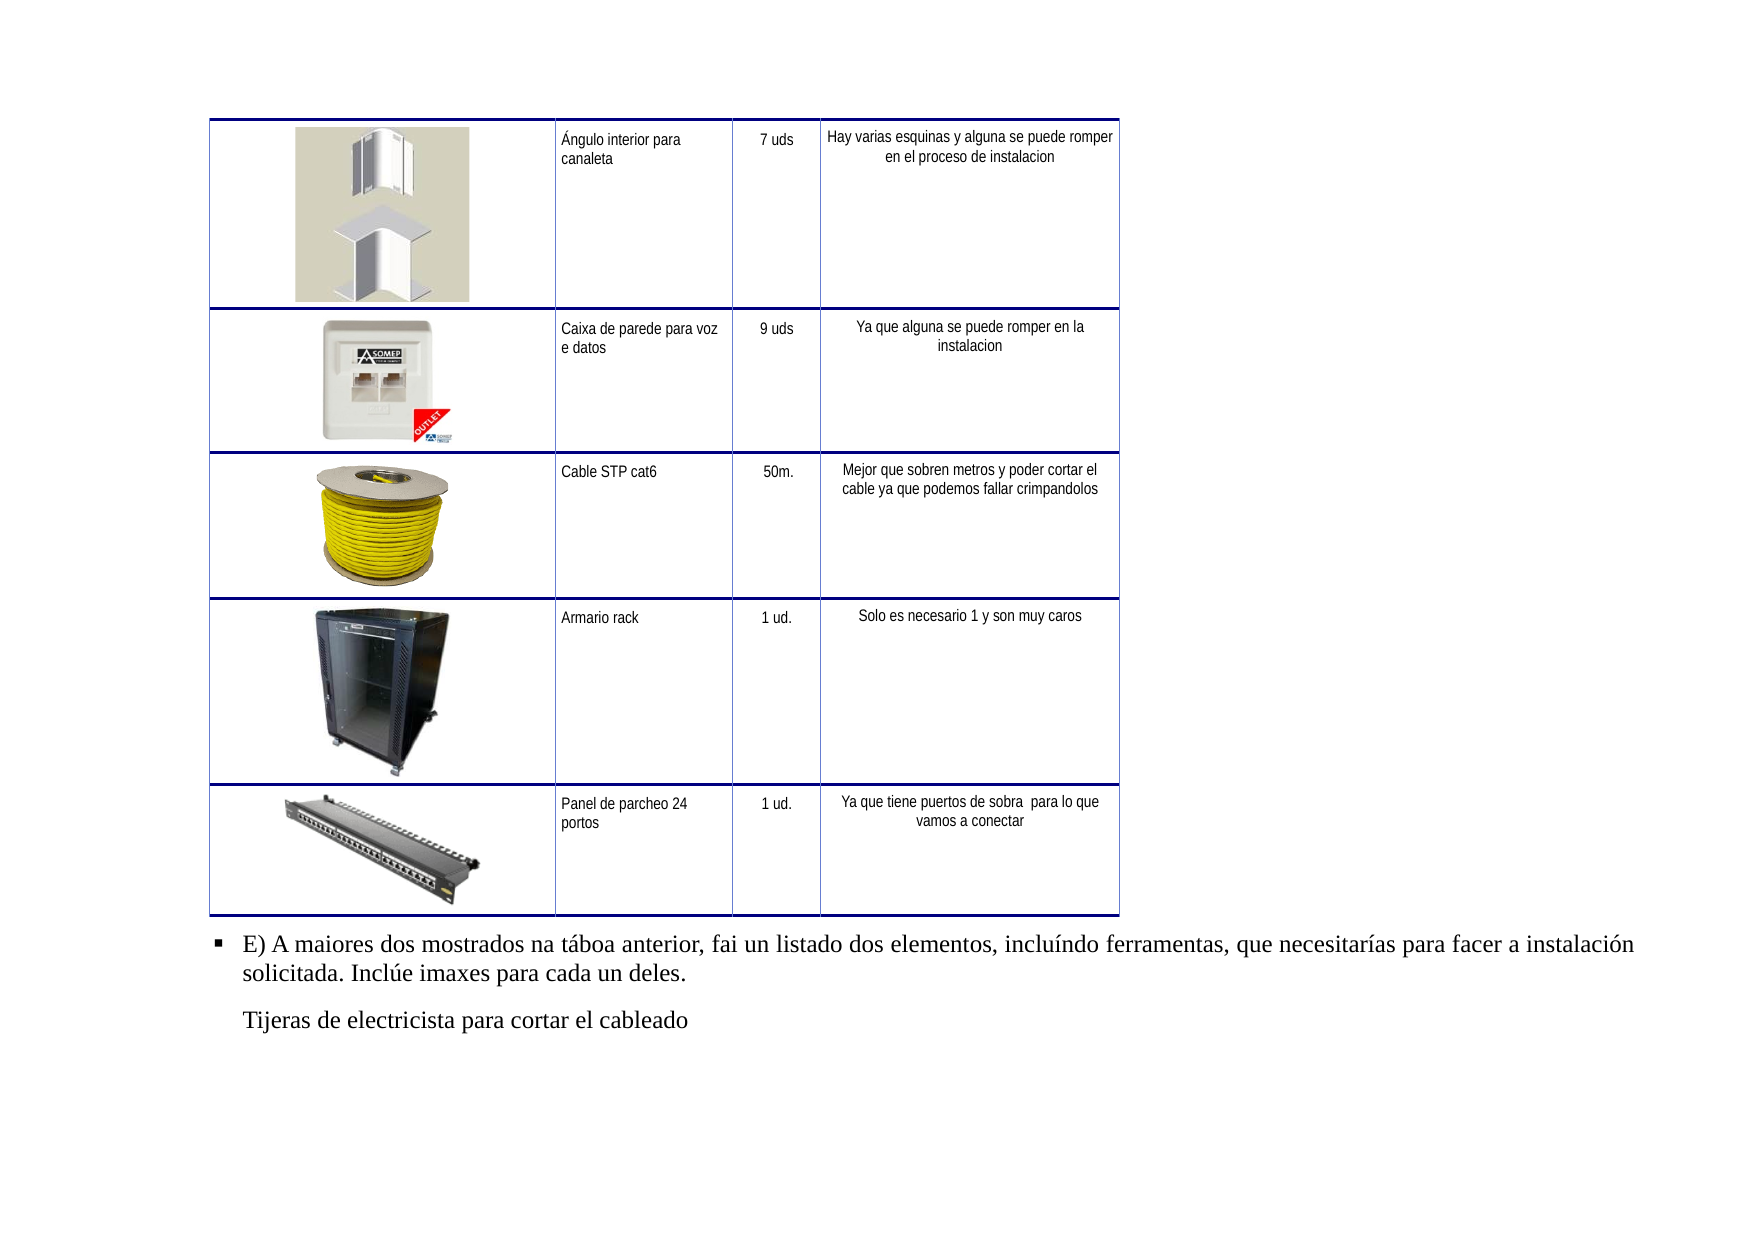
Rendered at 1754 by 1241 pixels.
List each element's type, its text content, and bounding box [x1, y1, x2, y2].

table_cell Armario rack [556, 600, 732, 783]
table_cell 1 ud. [733, 786, 820, 914]
table_cell Mejor que sobren metros y poder cortar el cable ya que podemos fallar crimpandolos [821, 454, 1119, 597]
table_cell 9 uds [733, 310, 820, 451]
table_cell Ángulo interior para canaleta [556, 121, 732, 307]
table_cell [210, 121, 555, 307]
picture [316, 459, 449, 592]
table_cell 1 ud. [733, 600, 820, 783]
table_cell 50m. [733, 454, 820, 597]
table_cell Ya que tiene puertos de sobra para lo que vamos a conectar [821, 786, 1119, 914]
table_cell Cable STP cat6 [556, 454, 732, 597]
table_cell [210, 310, 555, 451]
picture [311, 316, 454, 445]
table_cell 7 uds [733, 121, 820, 307]
picture [284, 791, 481, 908]
table_cell Panel de parcheo 24 portos [556, 786, 732, 914]
list E) A maiores dos mostrados na táboa anterior, fai un listado dos elementos, incluíndo ferramentas, que necesitarías para facer a instalación solicitada. Inclúe imaxes para cada un deles. [213, 929, 1636, 987]
table_cell Solo es necesario 1 y son muy caros [821, 600, 1119, 783]
text Tijeras de electricista para cortar el cableado [242, 1006, 1636, 1034]
table_cell Ya que alguna se puede romper en la instalacion [821, 310, 1119, 451]
table_cell Caixa de parede para voz e datos [556, 310, 732, 451]
table_cell Hay varias esquinas y alguna se puede romper en el proceso de instalacion [821, 121, 1119, 307]
picture [295, 127, 470, 302]
table_cell [210, 786, 555, 914]
table_cell [210, 454, 555, 597]
table_cell [210, 600, 555, 783]
